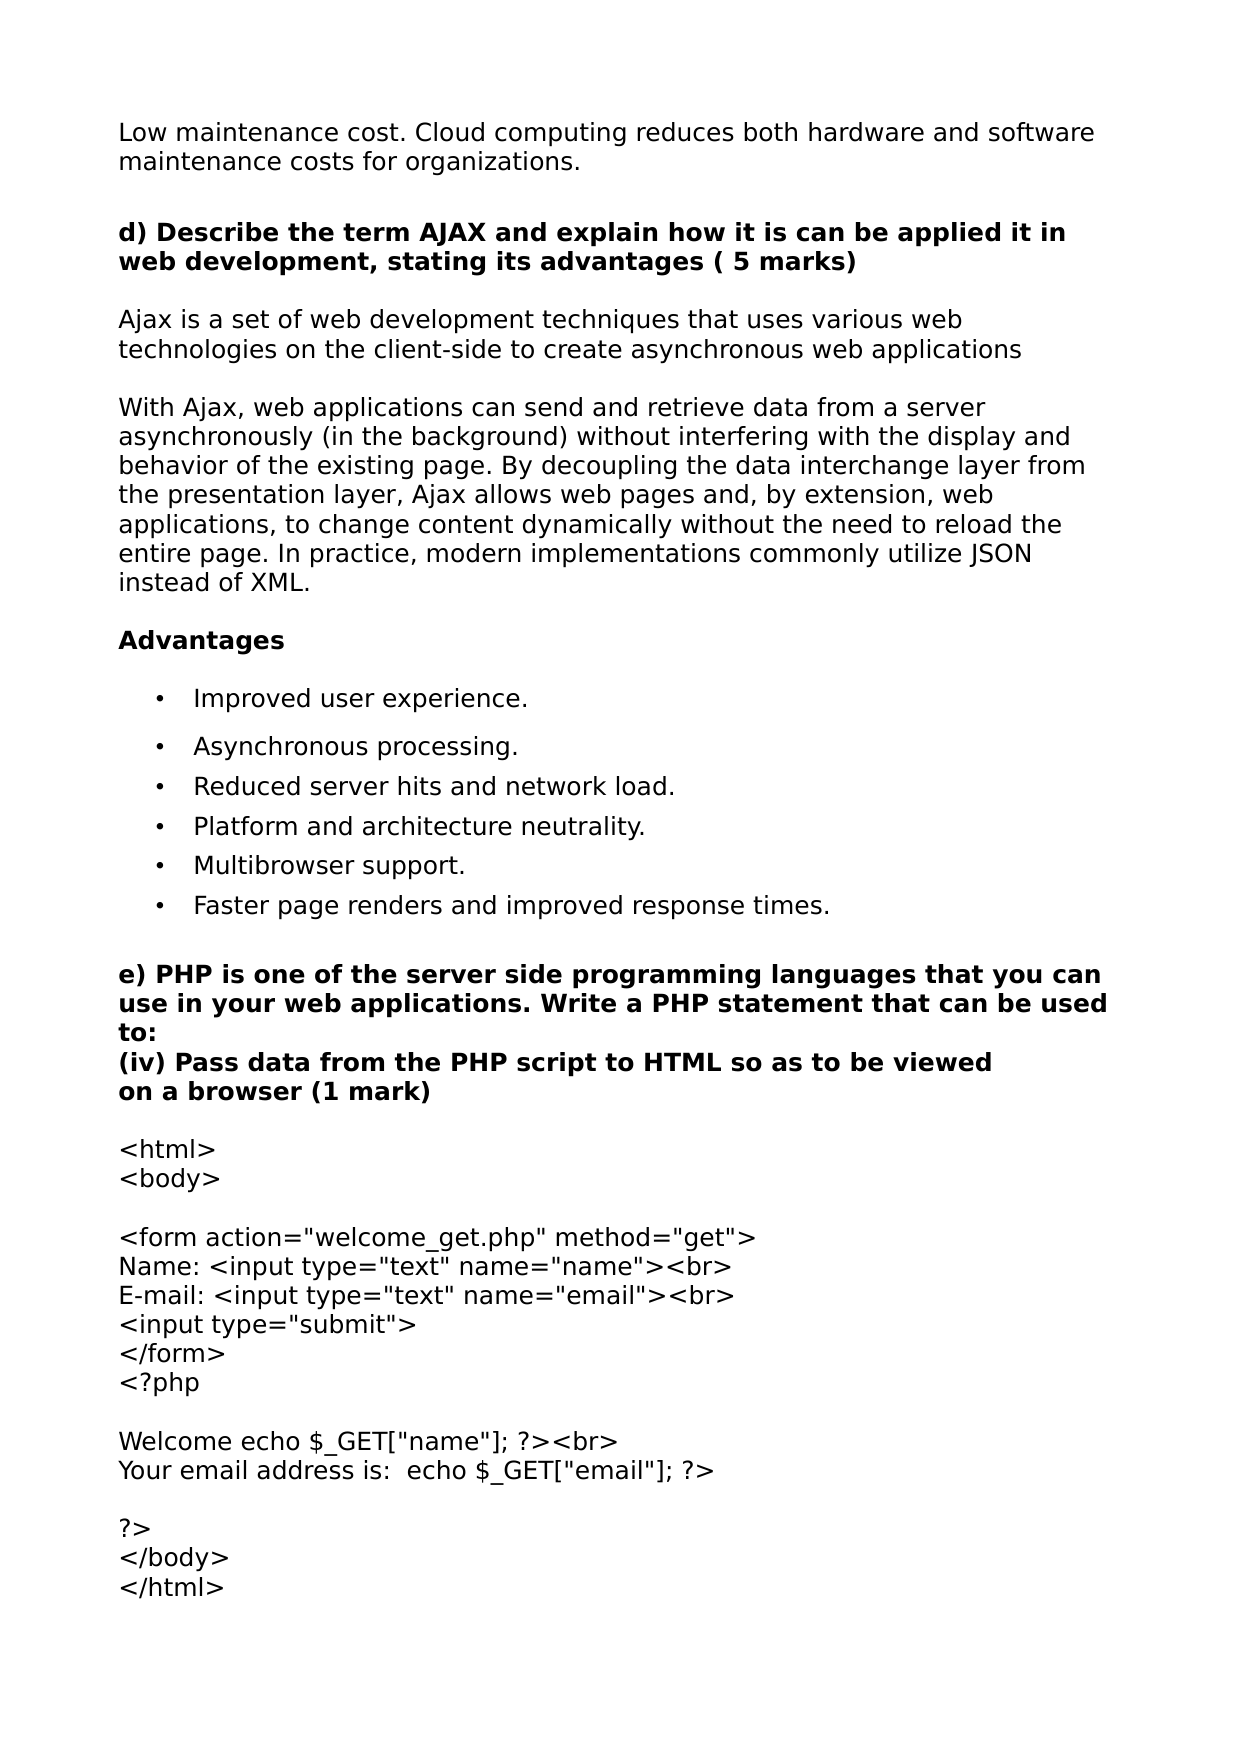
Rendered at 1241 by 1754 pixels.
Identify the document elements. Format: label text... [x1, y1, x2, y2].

text e) PHP is one of the server side programming languages that you can [118, 960, 1122, 989]
text d) Describe the term AJAX and explain how it is can be applied it in [118, 218, 1122, 247]
text With Ajax, web applications can send and retrieve data from a server asynchronously (in the background) without interfering with the display and behavior of the existing page. By decoupling the data interchange layer from the presentation layer, Ajax allows web pages and, by extension, web applications, to change content dynamically without the need to reload the entire page. In practice, modern implementations commonly utilize JSON instead of XML. [118, 393, 1122, 597]
text web development, stating its advantages ( 5 marks) [118, 247, 1122, 276]
subtitle Low maintenance cost. Cloud computing reduces both hardware and software maintenance costs for organizations. [118, 118, 1122, 176]
text on a browser (1 mark) [118, 1077, 1122, 1106]
text Welcome echo $_GET["name"]; ?><br> Your email address is: echo $_GET["email"]; ?> [118, 1427, 1122, 1514]
text Advantages [118, 626, 1122, 655]
text (iv) Pass data from the PHP script to HTML so as to be viewed [118, 1048, 1122, 1077]
text use in your web applications. Write a PHP statement that can be used [118, 989, 1122, 1018]
text to: [118, 1018, 1122, 1048]
list Reduced server hits and network load. [156, 772, 1122, 801]
list Faster page renders and improved response times. [156, 891, 1122, 920]
text ?> </body> </html> [118, 1514, 1122, 1602]
list Multibrowser support. [156, 851, 1122, 881]
text Ajax is a set of web development techniques that uses various web technologies on the client-side to create asynchronous web applications [118, 306, 1122, 364]
list Asynchronous processing. [156, 732, 1122, 761]
list Platform and architecture neutrality. [156, 812, 1122, 841]
text <html> <body> <form action="welcome_get.php" method="get"> Name: <input type="text" name="name"><br> E-mail: <input type="text" name="email"><br> <input type="submit"> </form> <?php [118, 1135, 1122, 1398]
list Improved user experience. [156, 684, 1122, 713]
